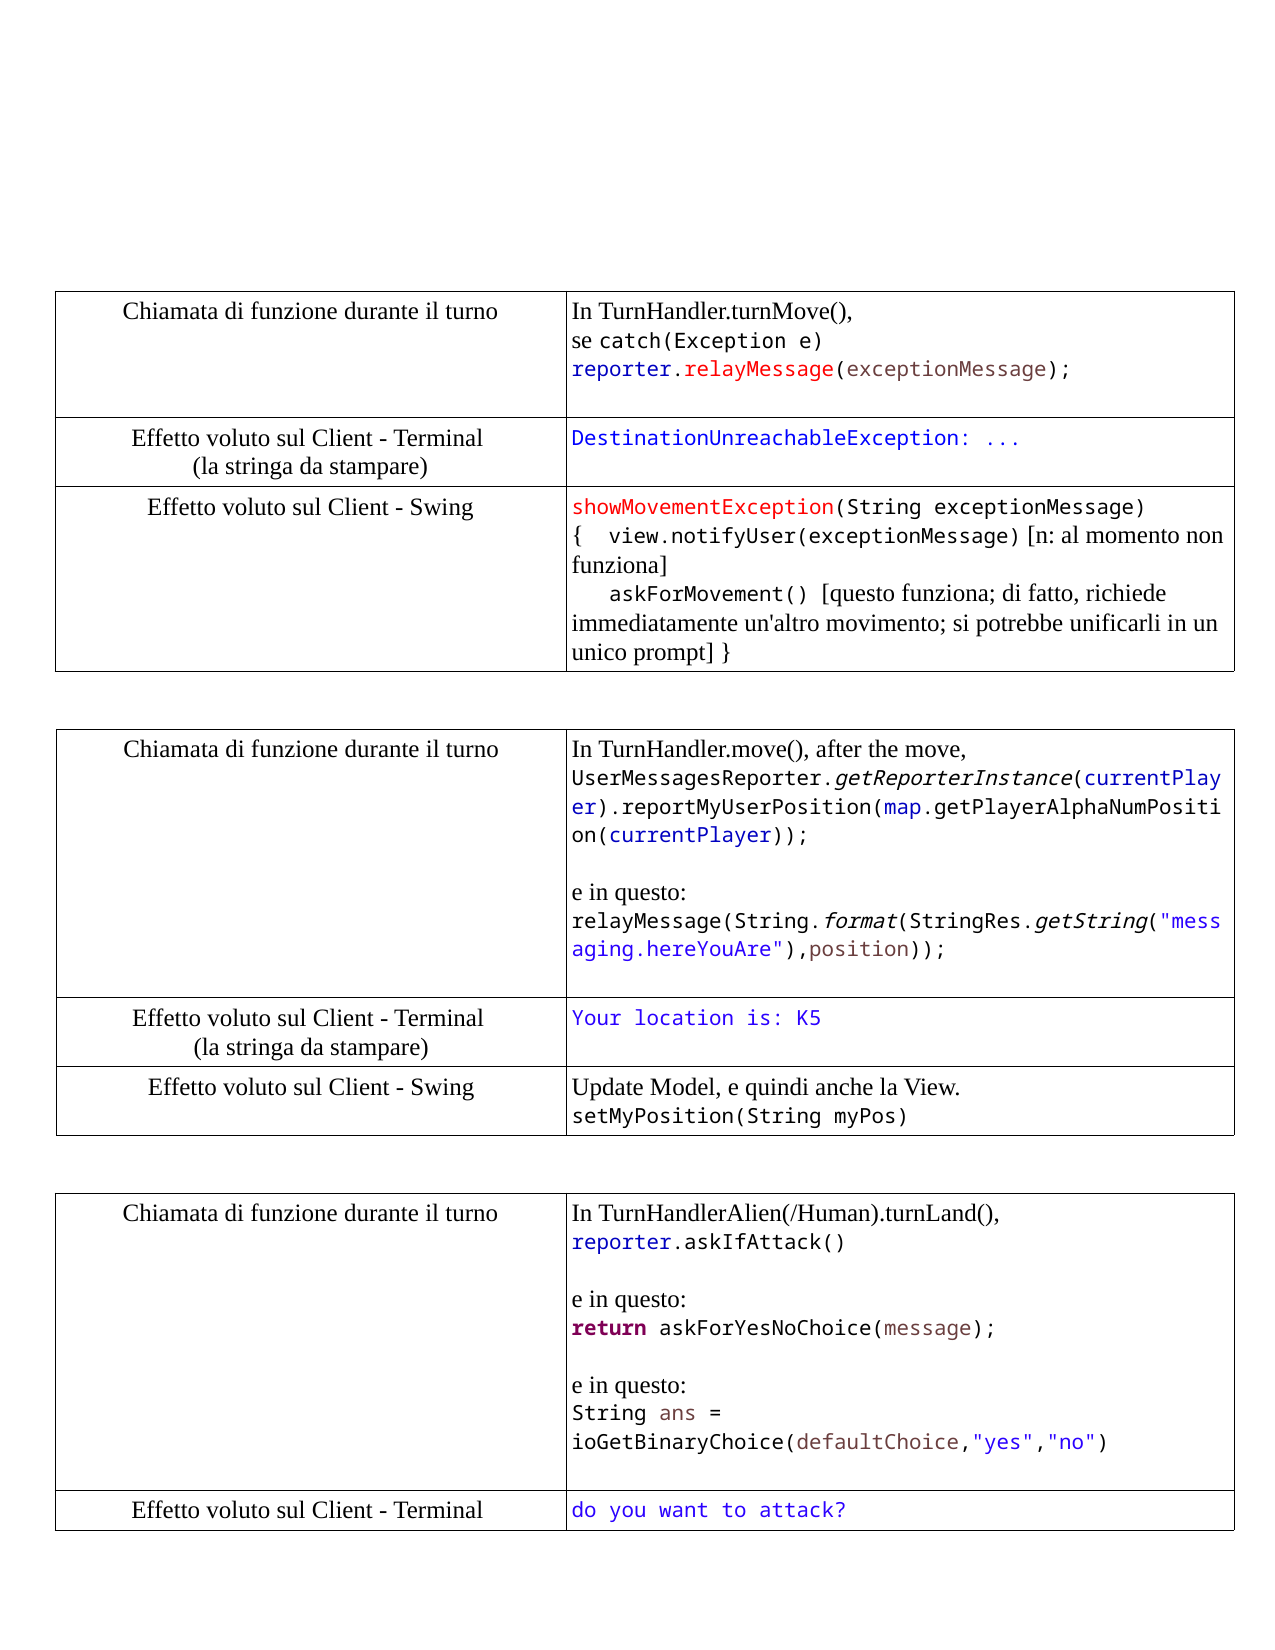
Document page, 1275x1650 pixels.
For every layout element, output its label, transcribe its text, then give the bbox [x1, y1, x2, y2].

table_header Chiamata di funzione durante il turno [56, 292, 566, 417]
table_cell Effetto voluto sul Client - Terminal (la stringa da stampare) [57, 998, 566, 1066]
table_cell Effetto voluto sul Client - Swing [56, 487, 566, 671]
table_header In TurnHandler.turnMove(), se catch(Exception e) reporter.relayMessage(exceptionMessage); [567, 292, 1234, 417]
table_cell Your location is: K5 [567, 998, 1234, 1066]
table_cell DestinationUnreachableException: ... [567, 418, 1234, 486]
table_header Chiamata di funzione durante il turno [56, 1194, 566, 1490]
table_cell Effetto voluto sul Client - Terminal [56, 1491, 566, 1530]
table_cell Effetto voluto sul Client - Terminal (la stringa da stampare) [56, 418, 566, 486]
table_header In TurnHandler.move(), after the move, UserMessagesReporter.getReporterInstance(currentPlayer).reportMyUserPosition(map.getPlayerAlphaNumPosition(currentPlayer)); e in questo: relayMessage(String.format(StringRes.getString("messaging.hereYouAre"),position)); [567, 730, 1234, 997]
table_header Chiamata di funzione durante il turno [57, 730, 566, 997]
table_cell do you want to attack? [567, 1491, 1234, 1530]
table_cell showMovementException(String exceptionMessage) { view.notifyUser(exceptionMessage) [n: al momento non funziona] askForMovement() [questo funziona; di fatto, richiede immediatamente un'altro movimento; si potrebbe unificarli in un unico prompt] } [567, 487, 1234, 671]
table_cell Effetto voluto sul Client - Swing [57, 1067, 566, 1135]
table_cell Update Model, e quindi anche la View. setMyPosition(String myPos) [567, 1067, 1234, 1135]
table_header In TurnHandlerAlien(/Human).turnLand(), reporter.askIfAttack() e in questo: return askForYesNoChoice(message); e in questo: String ans = ioGetBinaryChoice(defaultChoice,"yes","no") [567, 1194, 1234, 1490]
